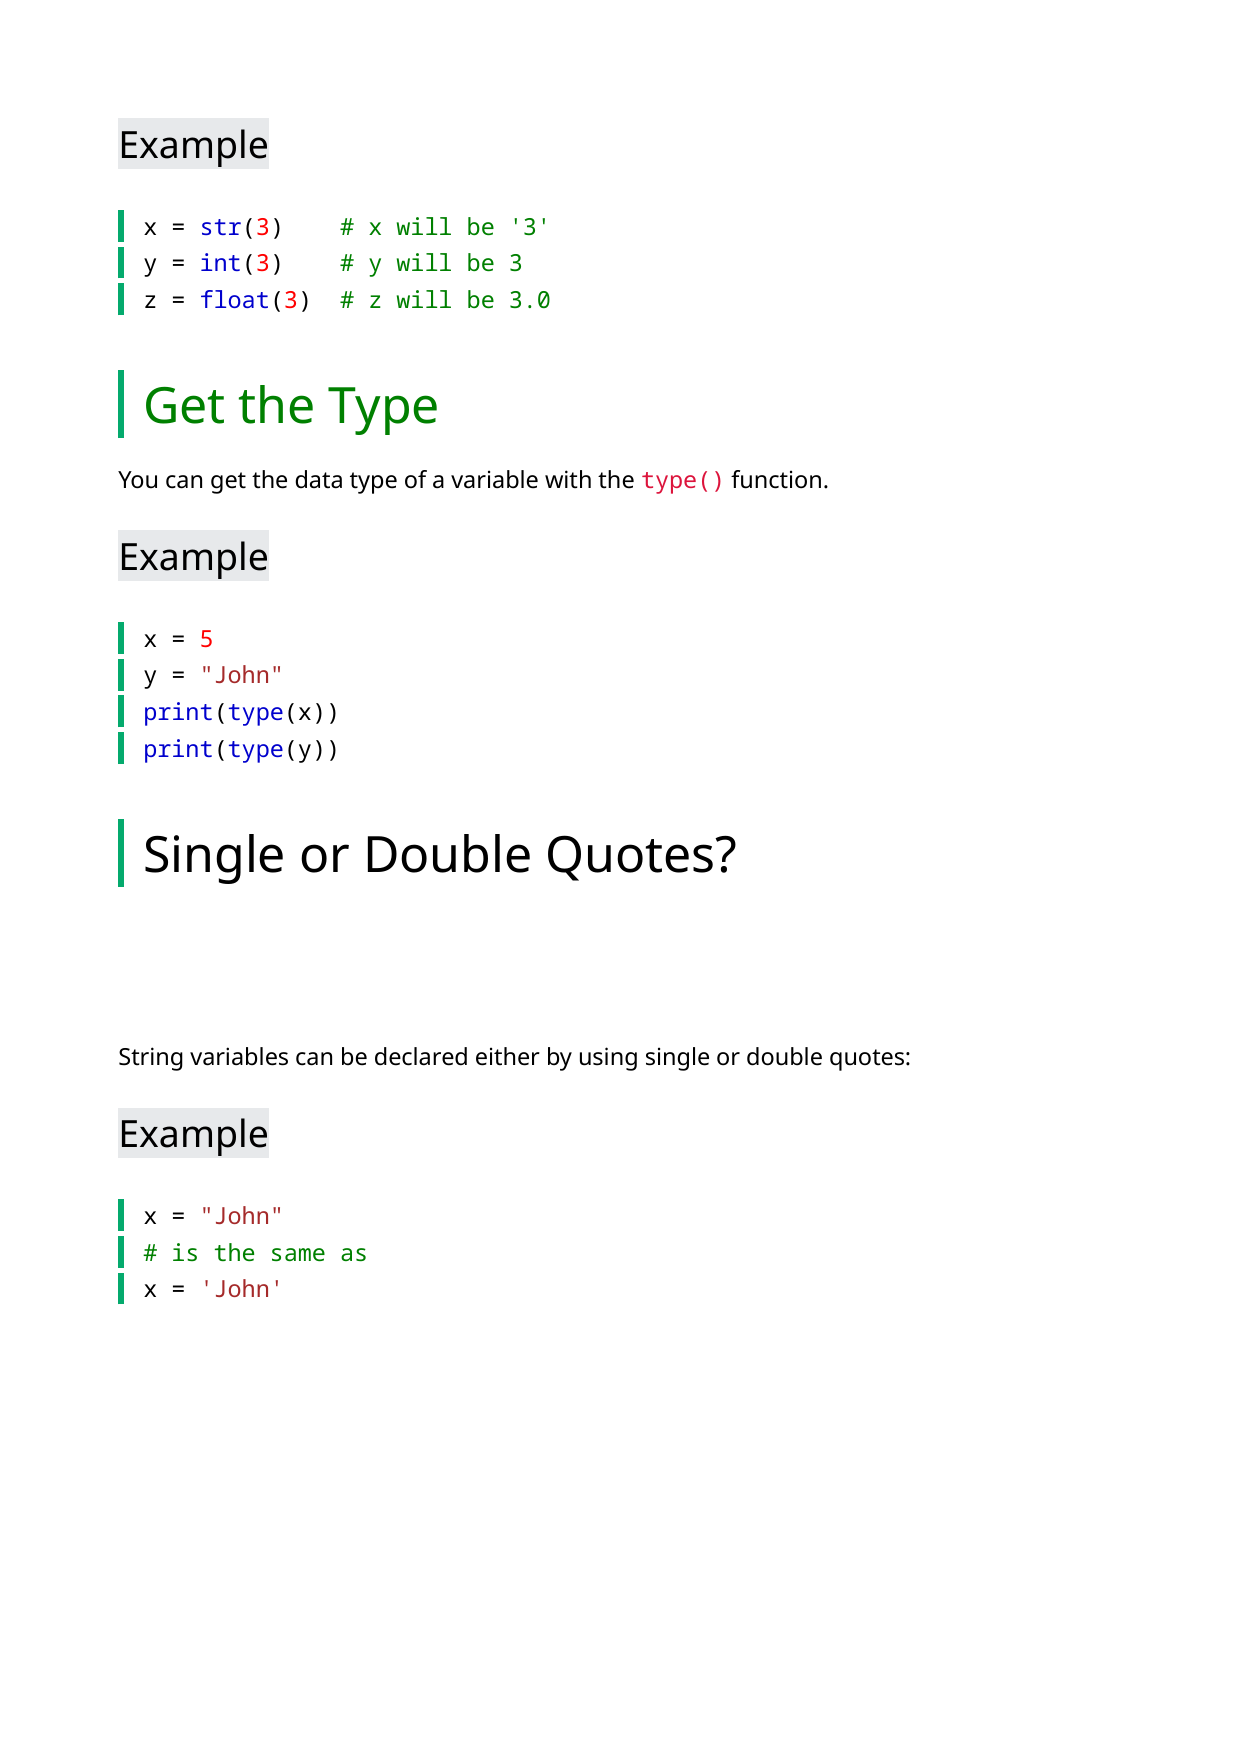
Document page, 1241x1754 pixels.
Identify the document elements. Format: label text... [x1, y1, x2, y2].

subtitle Example [118, 530, 1122, 581]
text You can get the data type of a variable with the type() function. [118, 463, 1122, 495]
text x = "John" # is the same as x = 'John' [118, 1199, 1122, 1304]
text x = 5 y = "John" print(type(x)) print(type(y)) [118, 622, 1122, 764]
subtitle Single or Double Quotes? [124, 819, 1122, 887]
subtitle Example [118, 1107, 1122, 1158]
subtitle Example [118, 118, 1122, 169]
text String variables can be declared either by using single or double quotes: [118, 1040, 1122, 1072]
subtitle Get the Type [124, 370, 1122, 438]
text x = str(3) # x will be '3' y = int(3) # y will be 3 z = float(3) # z will be 3.0 [118, 210, 1122, 315]
